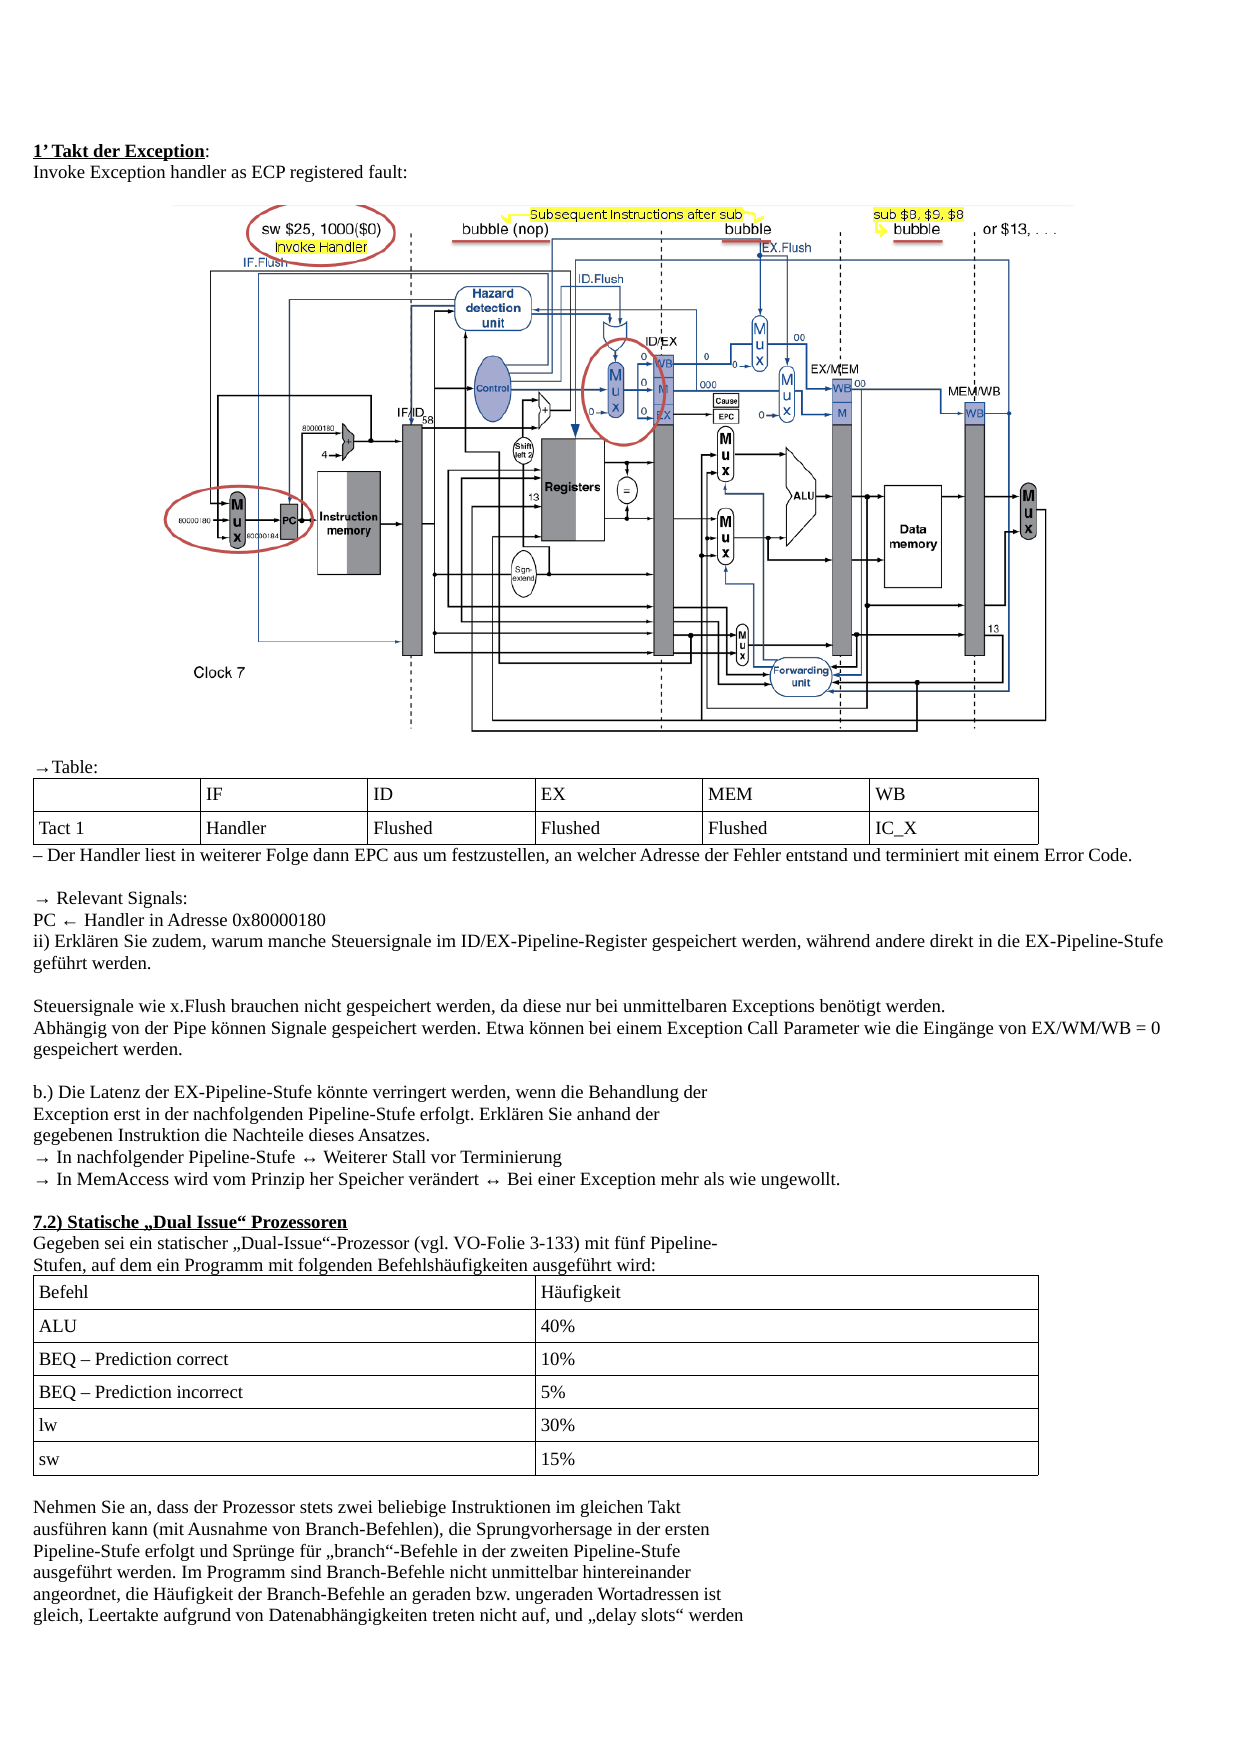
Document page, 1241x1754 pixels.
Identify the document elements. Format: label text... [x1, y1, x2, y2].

text Gegeben sei ein statischer „Dual-Issue“-Prozessor (vgl. VO-Folie 3-133) mit fünf Pipeline- [33, 1232, 1214, 1254]
table_header [34, 779, 200, 811]
text gleich, Leertakte aufgrund von Datenabhängigkeiten treten nicht auf, und „delay slots“ werden [33, 1604, 1214, 1626]
table_cell Flushed [536, 812, 702, 844]
text ii) Erklären Sie zudem, warum manche Steuersignale im ID/EX-Pipeline-Register gespeichert werden, während andere direkt in die EX-Pipeline-Stufe geführt werden. [33, 930, 1214, 973]
text Invoke Exception handler as ECP registered fault: [33, 161, 1214, 183]
table_cell BEQ – Prediction correct [34, 1343, 535, 1375]
text Pipeline-Stufe erfolgt und Sprünge für „branch“-Befehle in der zweiten Pipeline-Stufe [33, 1539, 1214, 1561]
picture [133, 205, 1114, 756]
table_header WB [870, 779, 1038, 811]
table_cell ALU [34, 1310, 535, 1342]
table_cell 15% [536, 1442, 1038, 1475]
table_header ID [368, 779, 535, 811]
text → In MemAccess wird vom Prinzip her Speicher verändert ↔ Bei einer Exception mehr als wie ungewollt. [33, 1167, 1214, 1189]
table_cell 10% [536, 1343, 1038, 1375]
table_header EX [536, 779, 702, 811]
table_header Befehl [34, 1276, 535, 1308]
table_cell 30% [536, 1409, 1038, 1441]
text ausführen kann (mit Ausnahme von Branch-Befehlen), die Sprungvorhersage in der ersten [33, 1518, 1214, 1539]
text angeordnet, die Häufigkeit der Branch-Befehle an geraden bzw. ungeraden Wortadressen ist [33, 1583, 1214, 1604]
table_cell IC_X [870, 812, 1038, 844]
table_cell 5% [536, 1376, 1038, 1408]
table_header IF [201, 779, 367, 811]
text Abhängig von der Pipe können Signale gespeichert werden. Etwa können bei einem Exception Call Parameter wie die Eingänge von EX/WM/WB = 0 gespeichert werden. [33, 1017, 1214, 1060]
text 7.2) Statische „Dual Issue“ Prozessoren [33, 1211, 1214, 1232]
table_header MEM [703, 779, 869, 811]
text Steuersignale wie x.Flush brauchen nicht gespeichert werden, da diese nur bei unmittelbaren Exceptions benötigt werden. [33, 995, 1214, 1017]
text PC ← Handler in Adresse 0x80000180 [33, 909, 1214, 930]
table_header Häufigkeit [536, 1276, 1038, 1308]
text →Table: [33, 204, 1214, 777]
text → In nachfolgender Pipeline-Stufe ↔ Weiterer Stall vor Terminierung [33, 1146, 1214, 1167]
text Exception erst in der nachfolgenden Pipeline-Stufe erfolgt. Erklären Sie anhand der [33, 1103, 1214, 1124]
table_cell sw [34, 1442, 535, 1475]
table_cell Handler [201, 812, 367, 844]
text ausgeführt werden. Im Programm sind Branch-Befehle nicht unmittelbar hintereinander [33, 1561, 1214, 1583]
text gegebenen Instruktion die Nachteile dieses Ansatzes. [33, 1124, 1214, 1146]
table_cell Tact 1 [34, 812, 200, 844]
table_cell Flushed [368, 812, 535, 844]
text 1’ Takt der Exception: [33, 140, 1214, 161]
table_cell Flushed [703, 812, 869, 844]
text Nehmen Sie an, dass der Prozessor stets zwei beliebige Instruktionen im gleichen Takt [33, 1496, 1214, 1518]
table_cell 40% [536, 1310, 1038, 1342]
text → Relevant Signals: [33, 887, 1214, 909]
table_cell BEQ – Prediction incorrect [34, 1376, 535, 1408]
text b.) Die Latenz der EX-Pipeline-Stufe könnte verringert werden, wenn die Behandlung der [33, 1081, 1214, 1103]
text Stufen, auf dem ein Programm mit folgenden Befehlshäufigkeiten ausgeführt wird: [33, 1254, 1214, 1275]
text – Der Handler liest in weiterer Folge dann EPC aus um festzustellen, an welcher Adresse der Fehler entstand und terminiert mit einem Error Code. [33, 844, 1214, 866]
table_cell lw [34, 1409, 535, 1441]
